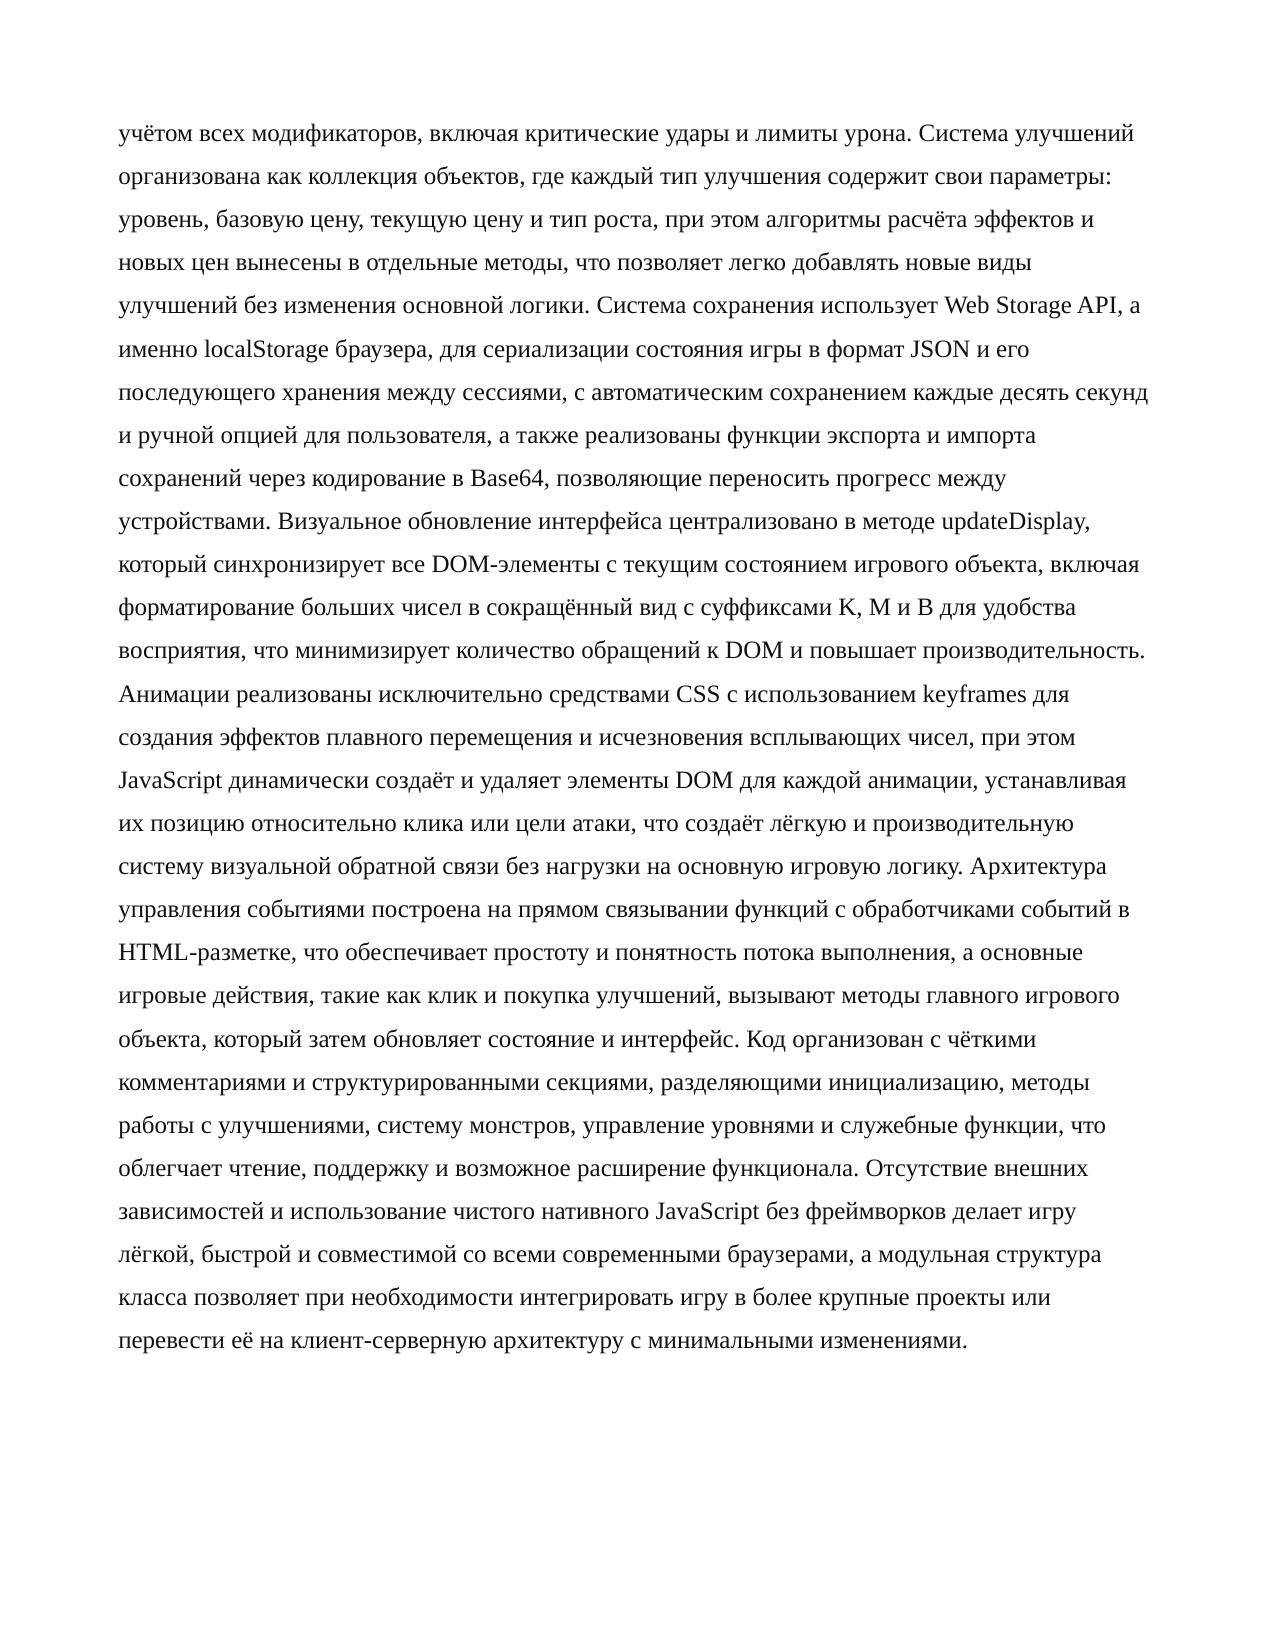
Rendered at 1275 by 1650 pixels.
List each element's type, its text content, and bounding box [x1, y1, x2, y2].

text учётом всех модификаторов, включая критические удары и лимиты урона. Система улучшений организована как коллекция объектов, где каждый тип улучшения содержит свои параметры: уровень, базовую цену, текущую цену и тип роста, при этом алгоритмы расчёта эффектов и новых цен вынесены в отдельные методы, что позволяет легко добавлять новые виды улучшений без изменения основной логики. Система сохранения использует Web Storage API, а именно localStorage браузера, для сериализации состояния игры в формат JSON и его последующего хранения между сессиями, с автоматическим сохранением каждые десять секунд и ручной опцией для пользователя, а также реализованы функции экспорта и импорта сохранений через кодирование в Base64, позволяющие переносить прогресс между устройствами. Визуальное обновление интерфейса централизовано в методе updateDisplay, который синхронизирует все DOM-элементы с текущим состоянием игрового объекта, включая форматирование больших чисел в сокращённый вид с суффиксами K, M и B для удобства восприятия, что минимизирует количество обращений к DOM и повышает производительность. Анимации реализованы исключительно средствами CSS с использованием keyframes для создания эффектов плавного перемещения и исчезновения всплывающих чисел, при этом JavaScript динамически создаёт и удаляет элементы DOM для каждой анимации, устанавливая их позицию относительно клика или цели атаки, что создаёт лёгкую и производительную систему визуальной обратной связи без нагрузки на основную игровую логику. Архитектура управления событиями построена на прямом связывании функций с обработчиками событий в HTML-разметке, что обеспечивает простоту и понятность потока выполнения, а основные игровые действия, такие как клик и покупка улучшений, вызывают методы главного игрового объекта, который затем обновляет состояние и интерфейс. Код организован с чёткими комментариями и структурированными секциями, разделяющими инициализацию, методы работы с улучшениями, систему монстров, управление уровнями и служебные функции, что облегчает чтение, поддержку и возможное расширение функционала. Отсутствие внешних зависимостей и использование чистого нативного JavaScript без фреймворков делает игру лёгкой, быстрой и совместимой со всеми современными браузерами, а модульная структура класса позволяет при необходимости интегрировать игру в более крупные проекты или перевести её на клиент-серверную архитектуру с минимальными изменениями. [118, 118, 1157, 1354]
